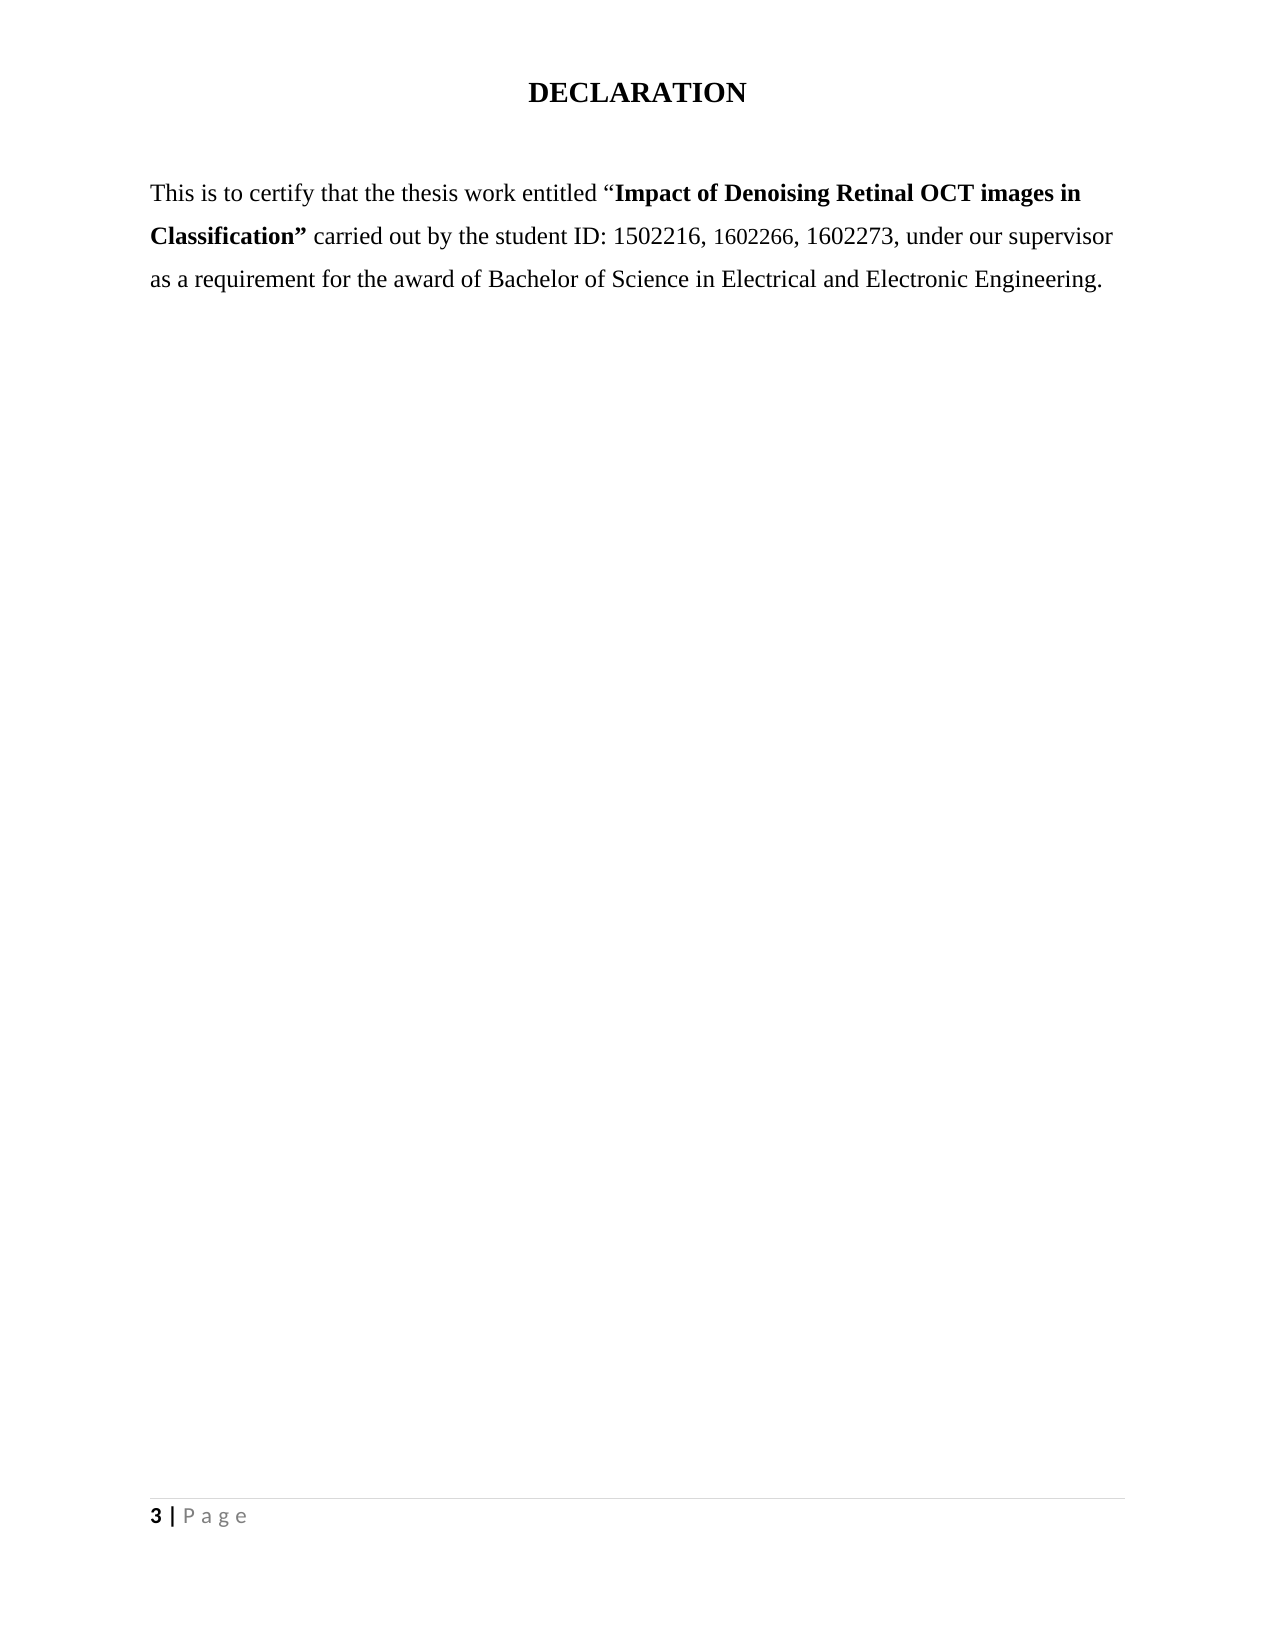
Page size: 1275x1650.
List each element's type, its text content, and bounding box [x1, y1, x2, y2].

text DECLARATION [150, 75, 1125, 108]
text This is to certify that the thesis work entitled “Impact of Denoising Retinal OCT images in Classification” carried out by the student ID: 1502216, 1602266, 1602273, under our supervisor as a requirement for the award of Bachelor of Science in Electrical and Electronic Engineering. [150, 178, 1125, 293]
